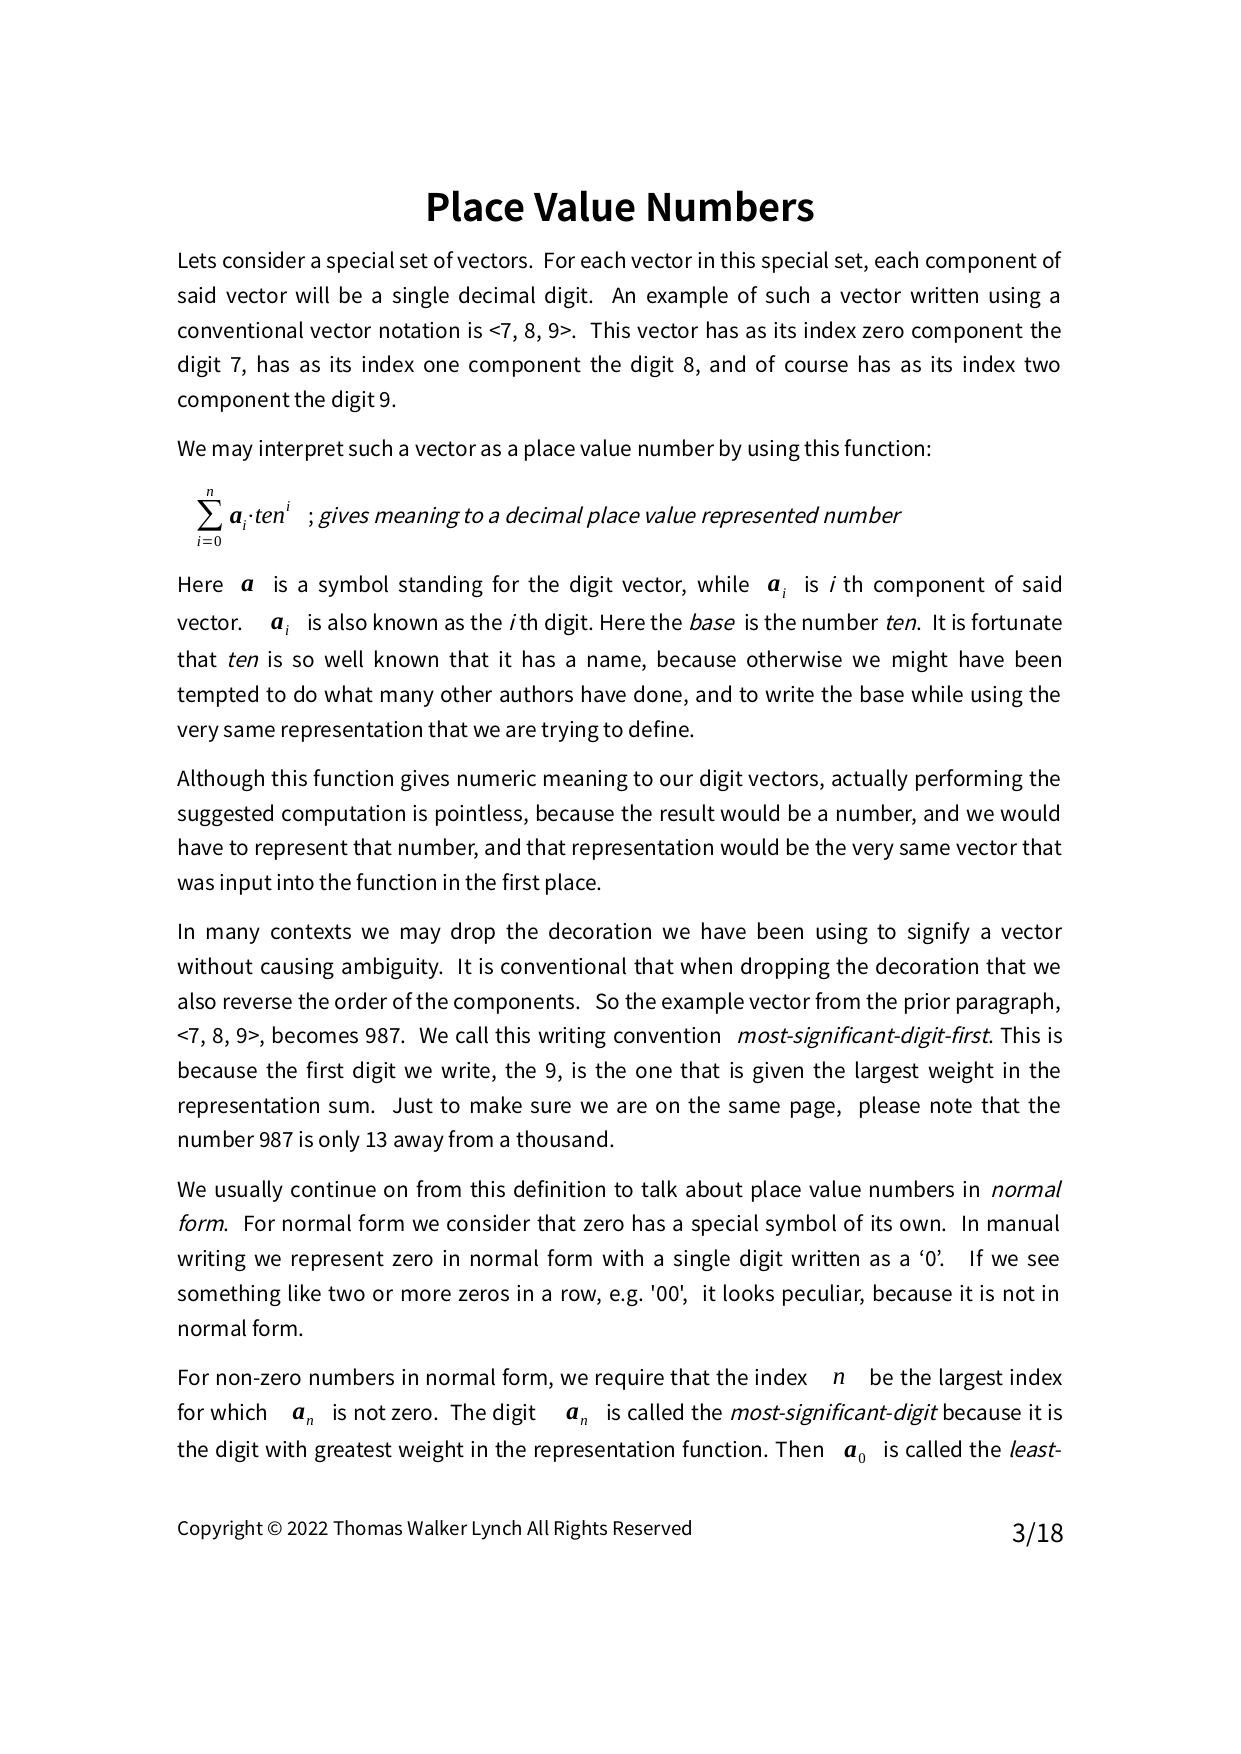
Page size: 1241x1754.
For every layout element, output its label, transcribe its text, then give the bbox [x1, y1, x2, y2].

text ; gives meaning to a decimal place value represented number [177, 482, 1063, 549]
text Although this function gives numeric meaning to our digit vectors, actually performing the suggested computation is pointless, because the result would be a number, and we would have to represent that number, and that representation would be the very same vector that was input into the function in the first place. [177, 762, 1063, 897]
text Hereis a symbol standing for the digit vector, whileis i th component of said vector. is also known as the i th digit. Here the base is the number ten. It is fortunate that ten is so well known that it has a name, because otherwise we might have been tempted to do what many other authors have done, and to write the base while using the very same representation that we are trying to define. [177, 568, 1063, 743]
text We usually continue on from this definition to talk about place value numbers in normal form. For normal form we consider that zero has a special symbol of its own. In manual writing we represent zero in normal form with a single digit written as a ‘0’. If we see something like two or more zeros in a row, e.g. '00', it looks peculiar, because it is not in normal form. [177, 1173, 1063, 1342]
text For non-zero numbers in normal form, we require that the index be the largest index for which is not zero. The digit is called the most-significant-digit because it is the digit with greatest weight in the representation function. Thenis called the least- [177, 1361, 1063, 1467]
text Lets consider a special set of vectors. For each vector in this special set, each component of said vector will be a single decimal digit. An example of such a vector written using a conventional vector notation is <7, 8, 9>. This vector has as its index zero component the digit 7, has as its index one component the digit 8, and of course has as its index two component the digit 9. [177, 244, 1063, 413]
text We may interpret such a vector as a place value number by using this function: [177, 433, 1063, 463]
subtitle Place Value Numbers [177, 177, 1063, 232]
text In many contexts we may drop the decoration we have been using to signify a vector without causing ambiguity. It is conventional that when dropping the decoration that we also reverse the order of the components. So the example vector from the prior paragraph, <7, 8, 9>, becomes 987. We call this writing convention most-significant-digit-first. This is because the first digit we write, the 9, is the one that is given the largest weight in the representation sum. Just to make sure we are on the same page, please note that the number 987 is only 13 away from a thousand. [177, 916, 1063, 1154]
